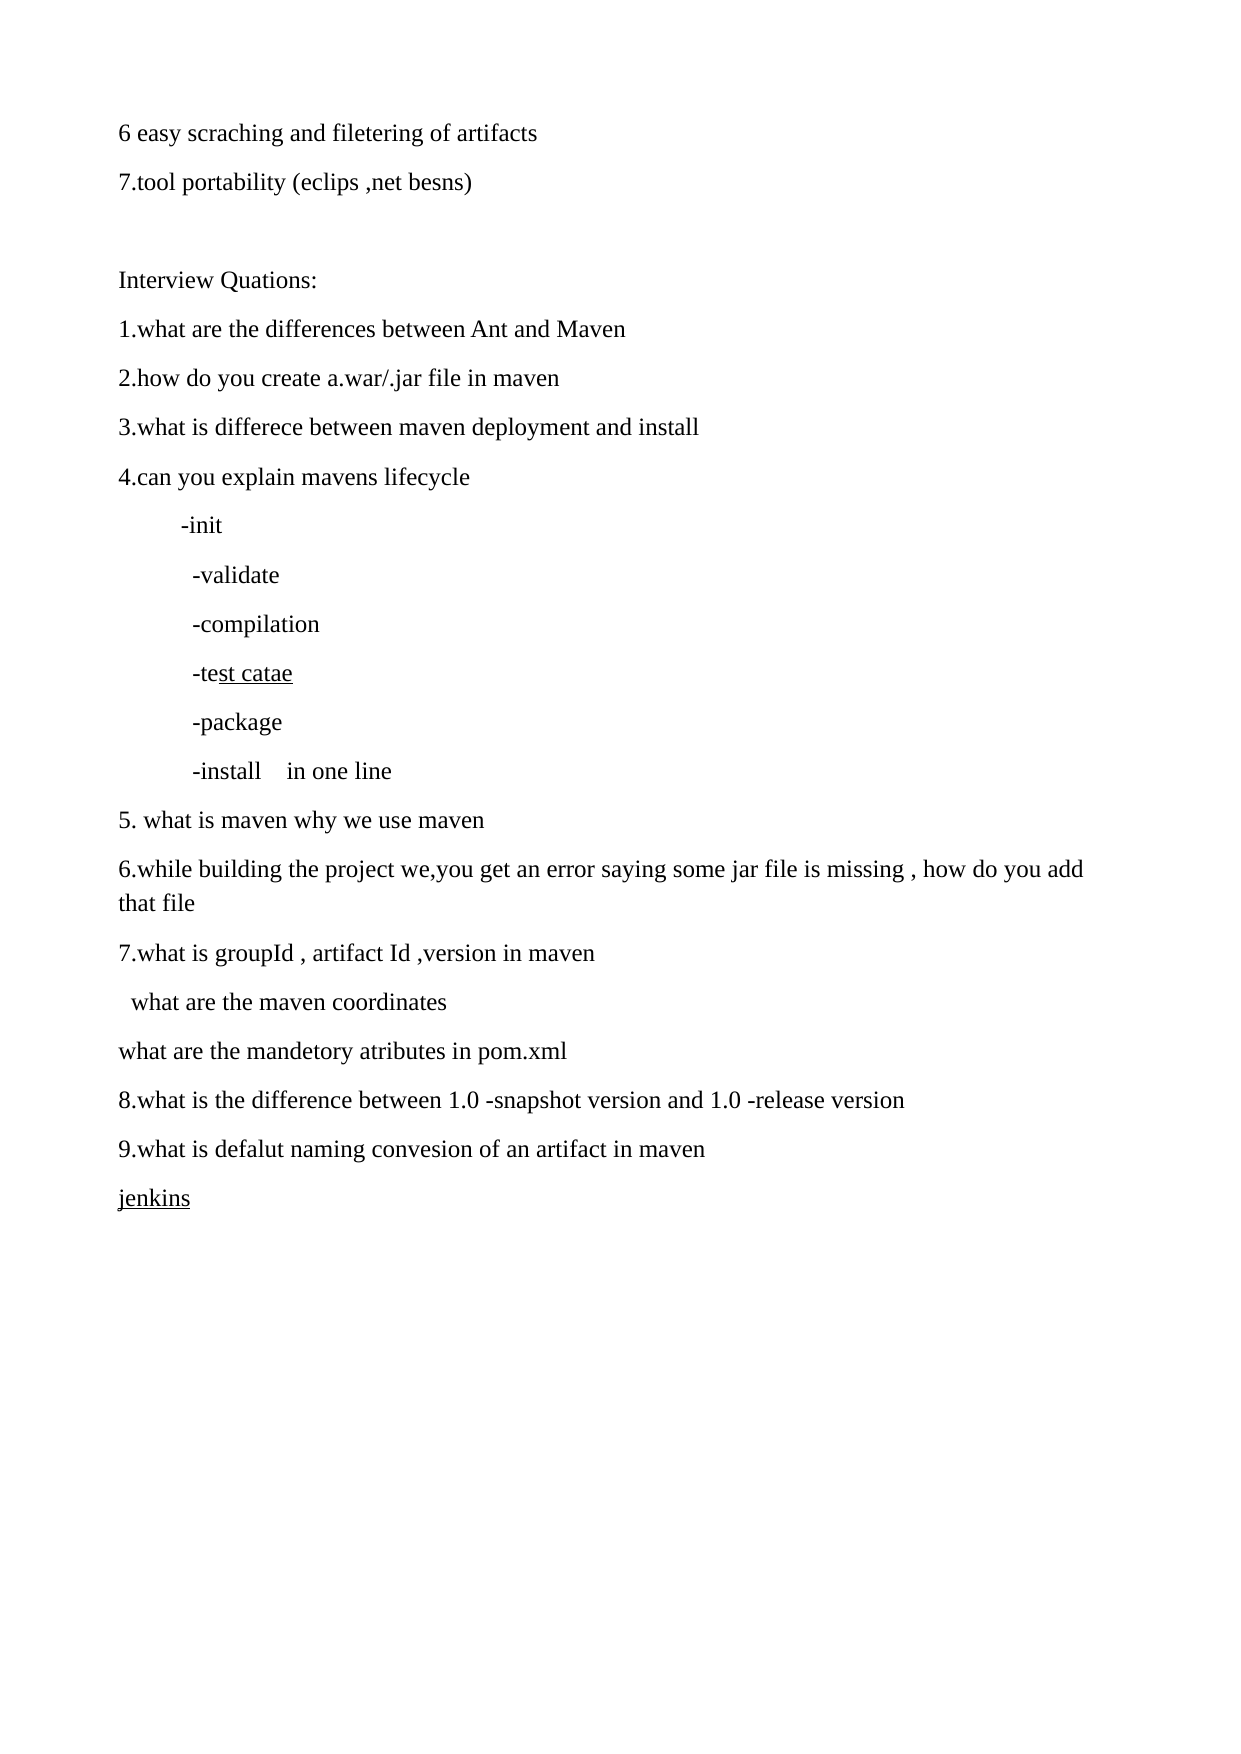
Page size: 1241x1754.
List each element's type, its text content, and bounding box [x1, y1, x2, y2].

text 6 easy scraching and filetering of artifacts [118, 118, 1122, 147]
text -init [118, 511, 1122, 539]
text jenkins [118, 1183, 1122, 1212]
text -validate [118, 560, 1122, 588]
text 6.while building the project we,you get an error saying some jar file is missing , how do you add that file [118, 854, 1122, 917]
text 8.what is the difference between 1.0 -snapshot version and 1.0 -release version [118, 1085, 1122, 1113]
text 9.what is defalut naming convesion of an artifact in maven [118, 1134, 1122, 1163]
text 3.what is differece between maven deployment and install [118, 412, 1122, 441]
text -compilation [118, 609, 1122, 637]
text 7.tool portability (eclips ,net besns) [118, 167, 1122, 196]
text -install in one line [118, 756, 1122, 785]
text what are the maven coordinates [118, 987, 1122, 1015]
text 5. what is maven why we use maven [118, 805, 1122, 834]
text what are the mandetory atributes in pom.xml [118, 1036, 1122, 1064]
text 4.can you explain mavens lifecycle [118, 462, 1122, 490]
text 7.what is groupId , artifact Id ,version in maven [118, 938, 1122, 966]
text Interview Quations: [118, 265, 1122, 294]
text -package [118, 707, 1122, 736]
text 1.what are the differences between Ant and Maven [118, 314, 1122, 343]
text 2.how do you create a.war/.jar file in maven [118, 363, 1122, 392]
text -test catae [118, 658, 1122, 687]
